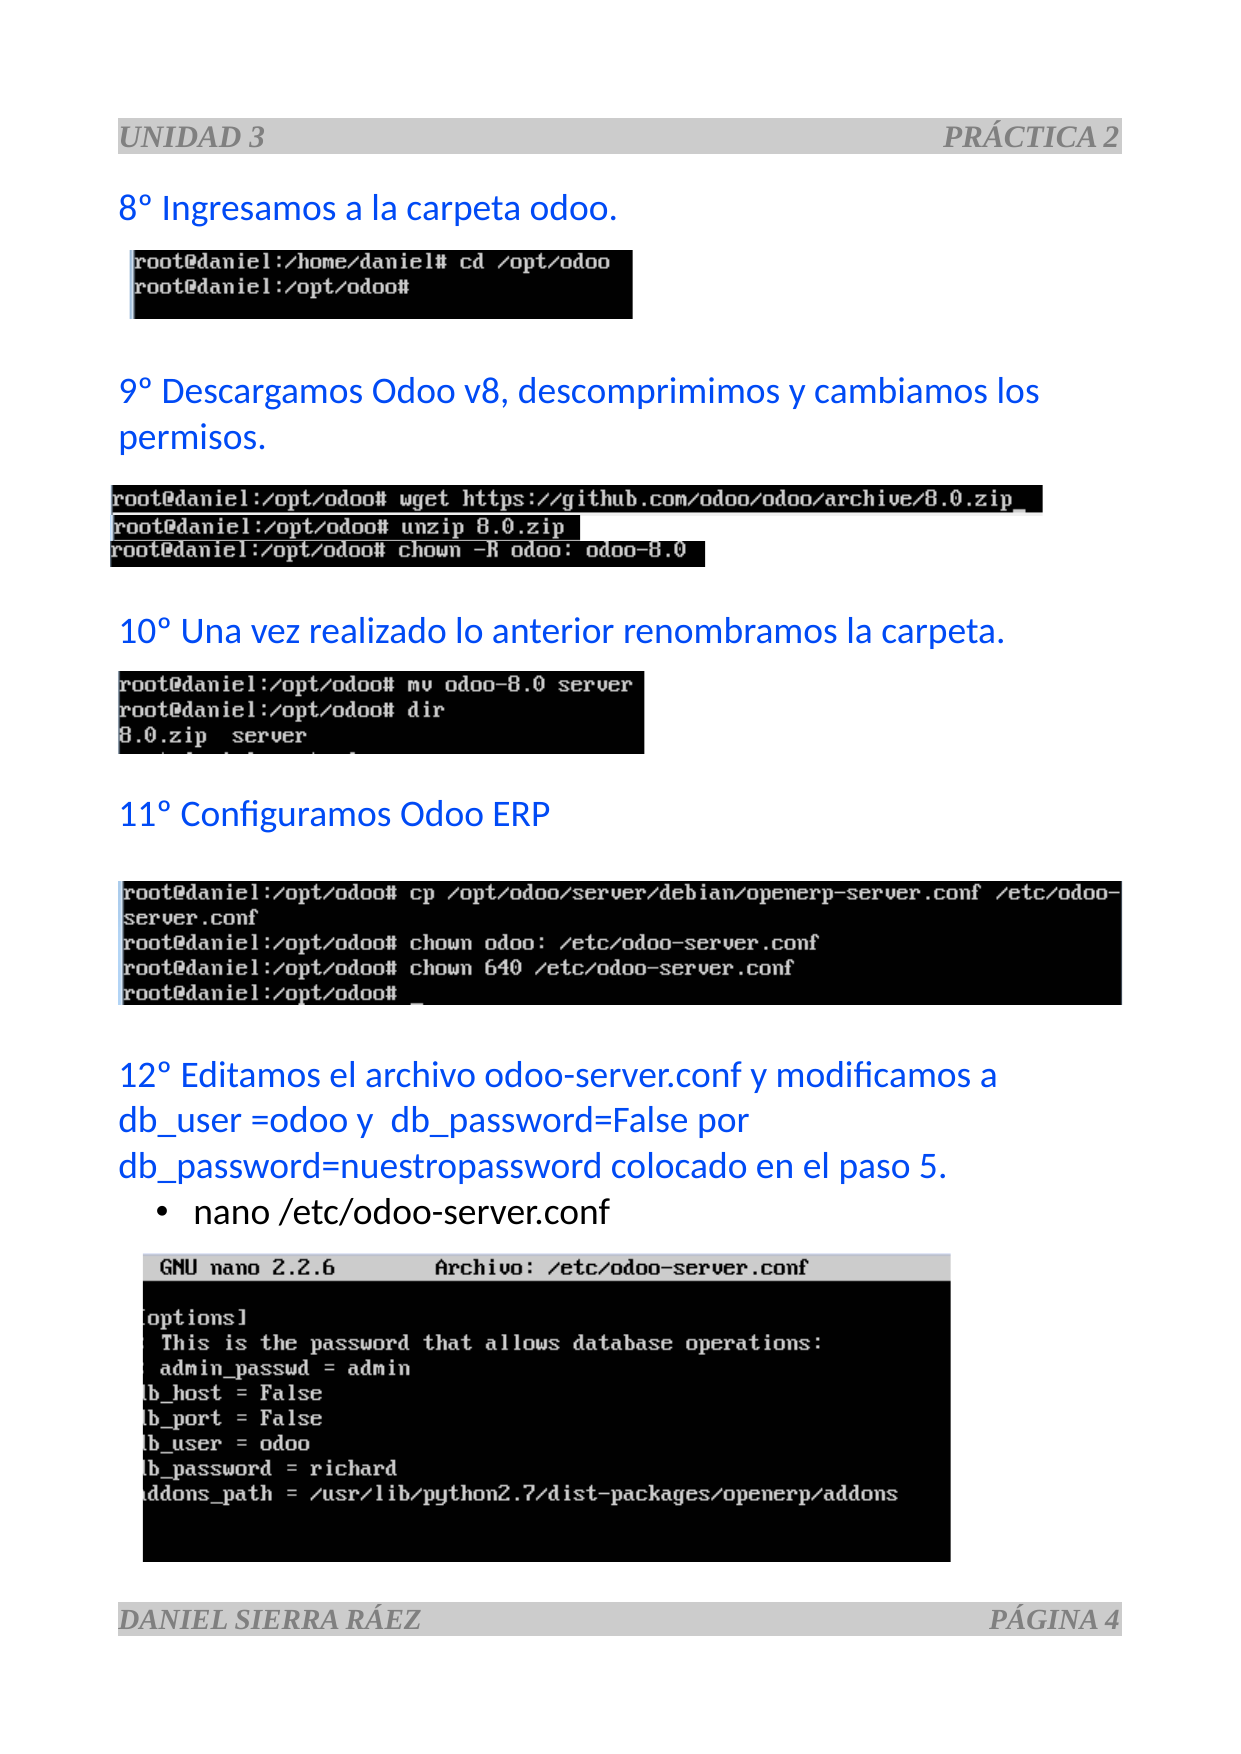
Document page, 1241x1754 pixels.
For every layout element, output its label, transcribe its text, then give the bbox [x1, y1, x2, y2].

picture [110, 485, 1043, 567]
picture [129, 250, 633, 319]
list nano /etc/odoo-server.conf [156, 1188, 1122, 1234]
picture [118, 881, 1123, 1005]
picture [117, 671, 645, 754]
text 10º Una vez realizado lo anterior renombramos la carpeta. [118, 607, 1122, 653]
text 9º Descargamos Odoo v8, descomprimimos y cambiamos los permisos. [118, 367, 1122, 458]
picture [142, 1253, 951, 1562]
text 11º Configuramos Odoo ERP [118, 790, 1122, 836]
text 8º Ingresamos a la carpeta odoo. [118, 183, 1122, 229]
text 12º Editamos el archivo odoo-server.conf y modificamos a db_user =odoo y db_password=False por db_password=nuestropassword colocado en el paso 5. [118, 1051, 1122, 1188]
